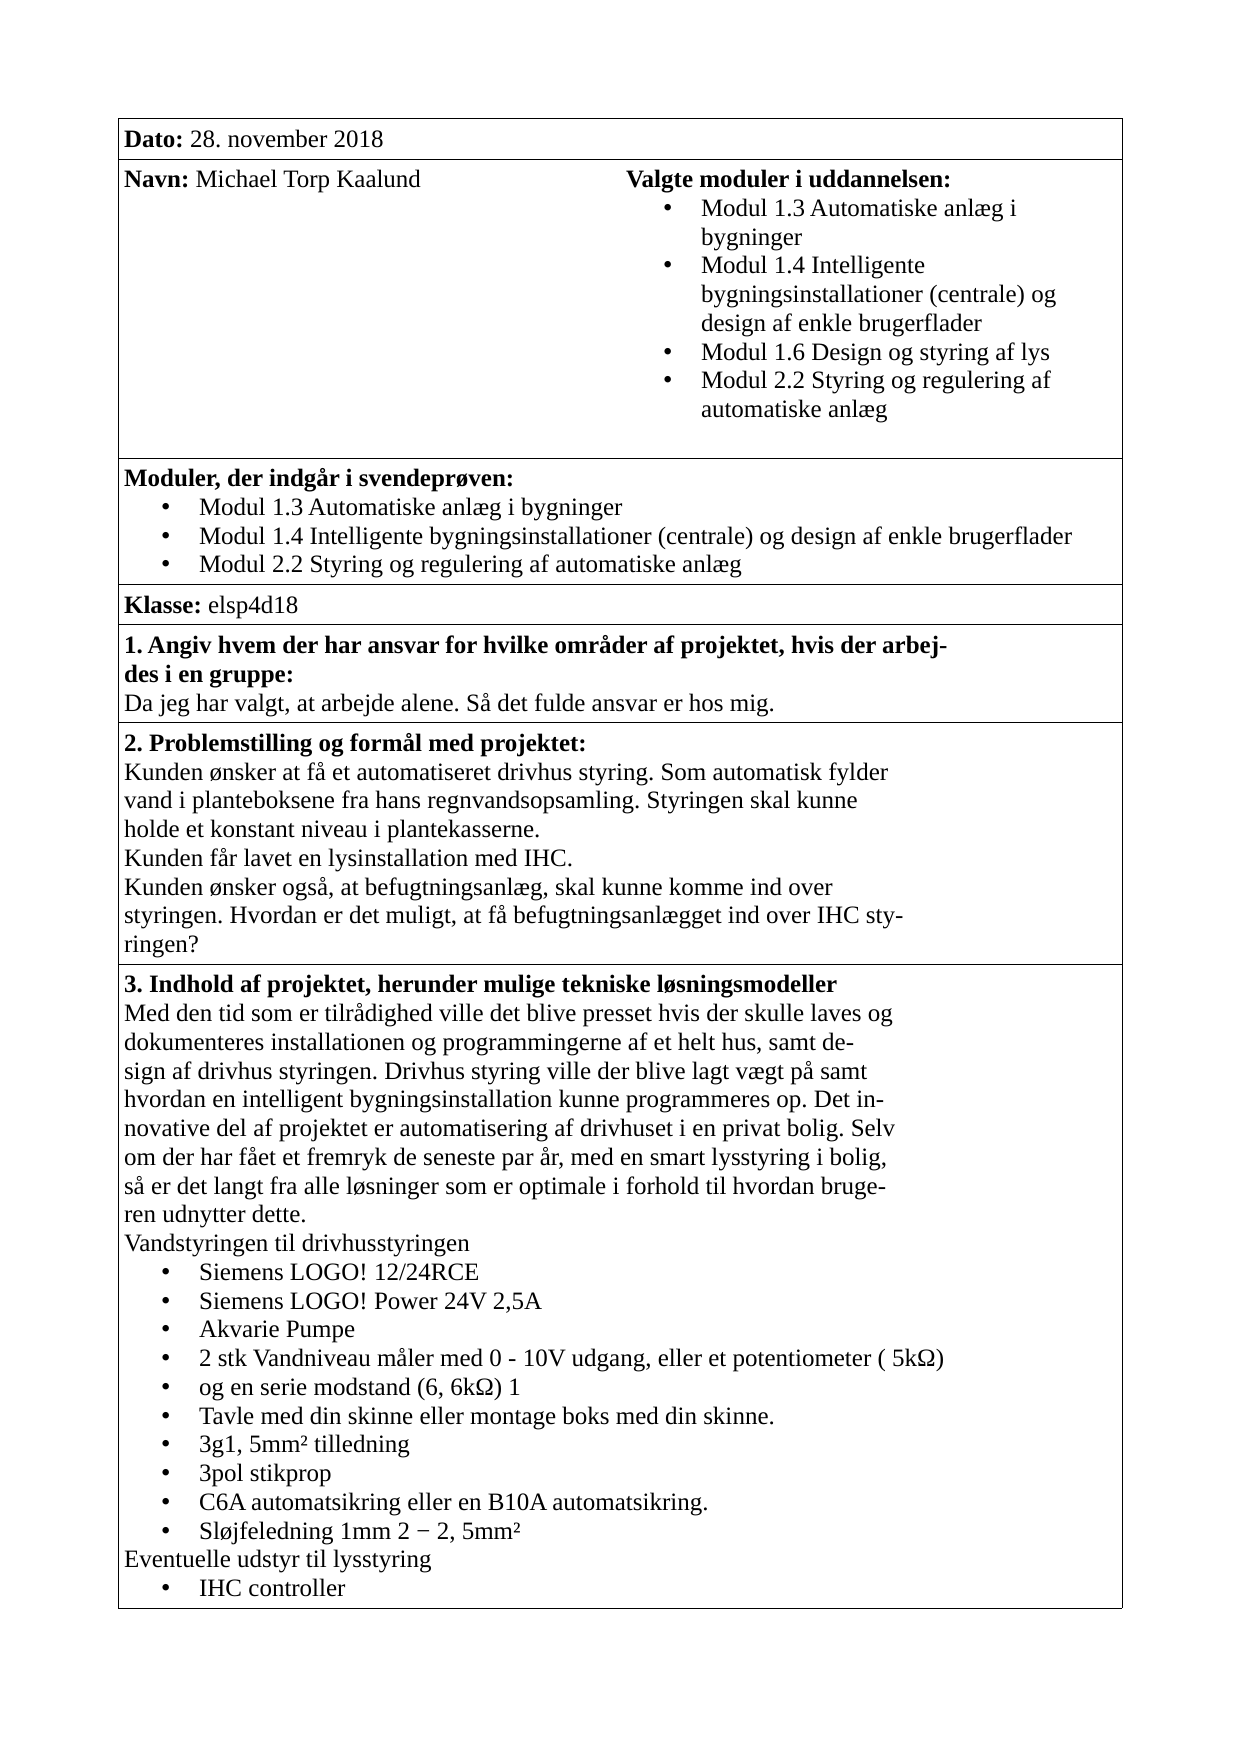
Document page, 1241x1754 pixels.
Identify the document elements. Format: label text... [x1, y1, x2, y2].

table_cell 1. Angiv hvem der har ansvar for hvilke områder af projektet, hvis der arbej- des i en gruppe: Da jeg har valgt, at arbejde alene. Så det fulde ansvar er hos mig. [119, 625, 1122, 722]
table_cell 3. Indhold af projektet, herunder mulige tekniske løsningsmodeller Med den tid som er tilrådighed ville det blive presset hvis der skulle laves og dokumenteres installationen og programmingerne af et helt hus, samt de- sign af drivhus styringen. Drivhus styring ville der blive lagt vægt på samt hvordan en intelligent bygningsinstallation kunne programmeres op. Det in- novative del af projektet er automatisering af drivhuset i en privat bolig. Selv om der har fået et fremryk de seneste par år, med en smart lysstyring i bolig, så er det langt fra alle løsninger som er optimale i forhold til hvordan bruge- ren udnytter dette. Vandstyringen til drivhusstyringen Siemens LOGO! 12/24RCE Siemens LOGO! Power 24V 2,5A Akvarie Pumpe 2 stk Vandniveau måler med 0 - 10V udgang, eller et potentiometer ( 5kΩ) og en serie modstand (6, 6kΩ) 1 Tavle med din skinne eller montage boks med din skinne. 3g1, 5mm² tilledning 3pol stikprop C6A automatsikring eller en B10A automatsikring. Sløjfeledning 1mm 2 − 2, 5mm² Eventuelle udstyr til lysstyring IHC controller IHC strømforsyning IHC 230V output relæ WiFi Router inkl. switch IHC input 24/3 IHC output 24 IHC Fugt sensor [119, 965, 1122, 1608]
table_cell 2. Problemstilling og formål med projektet: Kunden ønsker at få et automatiseret drivhus styring. Som automatisk fylder vand i planteboksene fra hans regnvandsopsamling. Styringen skal kunne holde et konstant niveau i plantekasserne. Kunden får lavet en lysinstallation med IHC. Kunden ønsker også, at befugtningsanlæg, skal kunne komme ind over styringen. Hvordan er det muligt, at få befugtningsanlægget ind over IHC sty- ringen? [119, 723, 1122, 964]
table_header Dato: 28. november 2018 [119, 119, 1122, 158]
table_cell Moduler, der indgår i svendeprøven: Modul 1.3 Automatiske anlæg i bygninger Modul 1.4 Intelligente bygningsinstallationer (centrale) og design af enkle brugerflader Modul 2.2 Styring og regulering af automatiske anlæg [119, 459, 1122, 584]
table_cell Valgte moduler i uddannelsen: Modul 1.3 Automatiske anlæg i bygninger Modul 1.4 Intelligente bygningsinstallationer (centrale) og design af enkle brugerflader Modul 1.6 Design og styring af lys Modul 2.2 Styring og regulering af automatiske anlæg [620, 160, 1122, 457]
table_cell Navn: Michael Torp Kaalund [119, 160, 620, 457]
table_cell Klasse: elsp4d18 [119, 585, 1122, 624]
